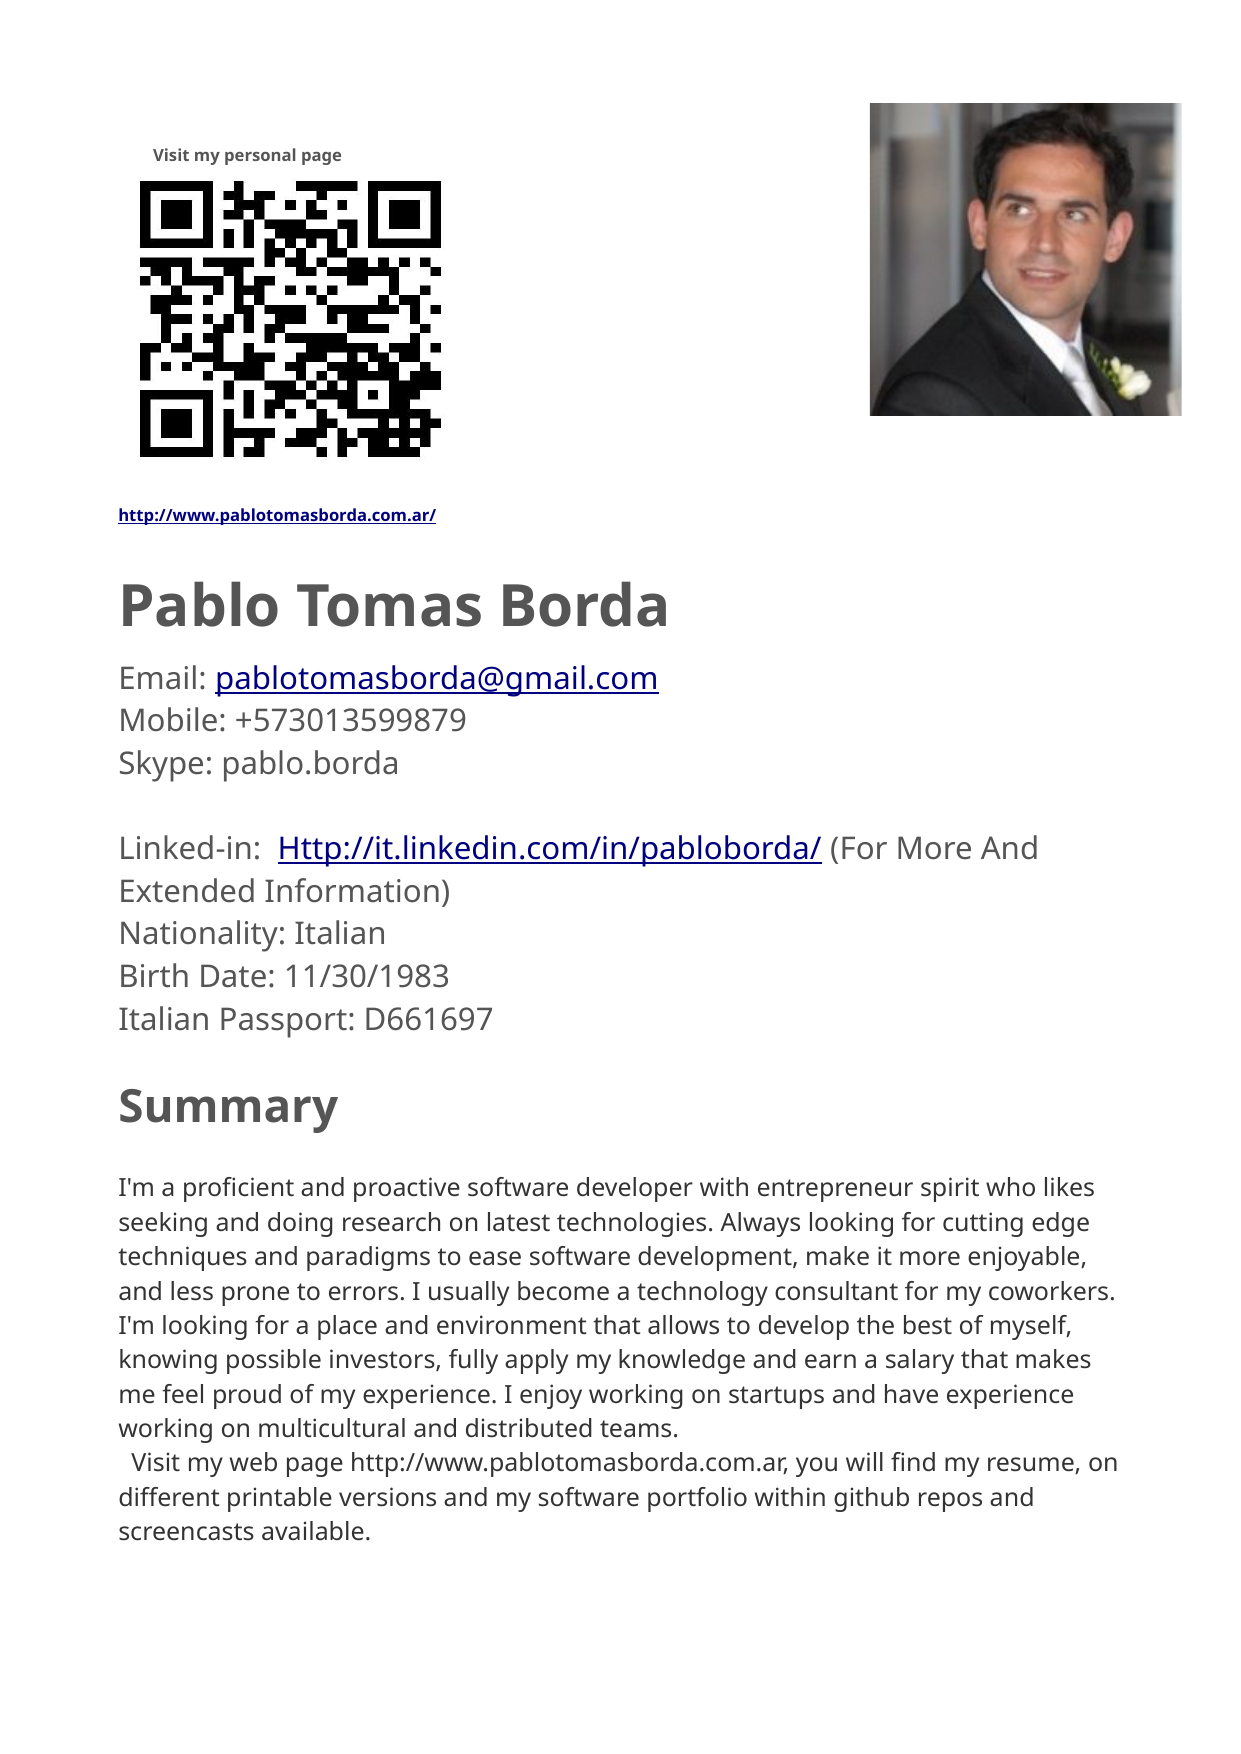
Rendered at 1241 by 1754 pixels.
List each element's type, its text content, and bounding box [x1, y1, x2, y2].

picture [131, 173, 451, 466]
text Summary [118, 1073, 1122, 1136]
text Mobile: +573013599879 [118, 698, 1122, 741]
subtitle Pablo Tomas Borda [118, 564, 1122, 643]
text I'm a proficient and proactive software developer with entrepreneur spirit who likes seeking and doing research on latest technologies. Always looking for cutting edge techniques and paradigms to ease software development, make it more enjoyable, and less prone to errors. I usually become a technology consultant for my coworkers. I'm looking for a place and environment that allows to develop the best of myself, knowing possible investors, fully apply my knowledge and earn a salary that makes me feel proud of my experience. I enjoy working on startups and have experience working on multicultural and distributed teams. [118, 1170, 1122, 1445]
text Birth Date: 11/30/1983 [118, 954, 1122, 997]
text http://www.pablotomasborda.com.ar/ [118, 503, 1122, 526]
text Italian Passport: D661697 [118, 997, 1122, 1039]
text Visit my web page http://www.pablotomasborda.com.ar, you will find my resume, on different printable versions and my software portfolio within github repos and screencasts available. [118, 1445, 1122, 1548]
text Skype: pablo.borda [118, 741, 1122, 783]
text Email: pablotomasborda@gmail.com [118, 656, 1122, 698]
text Nationality: Italian [118, 911, 1122, 954]
text Linked-in: Http://it.linkedin.com/in/pabloborda/ (For More And Extended Information) [118, 826, 1122, 911]
subtitle Visit my personal page [118, 143, 869, 166]
picture [869, 103, 1182, 416]
